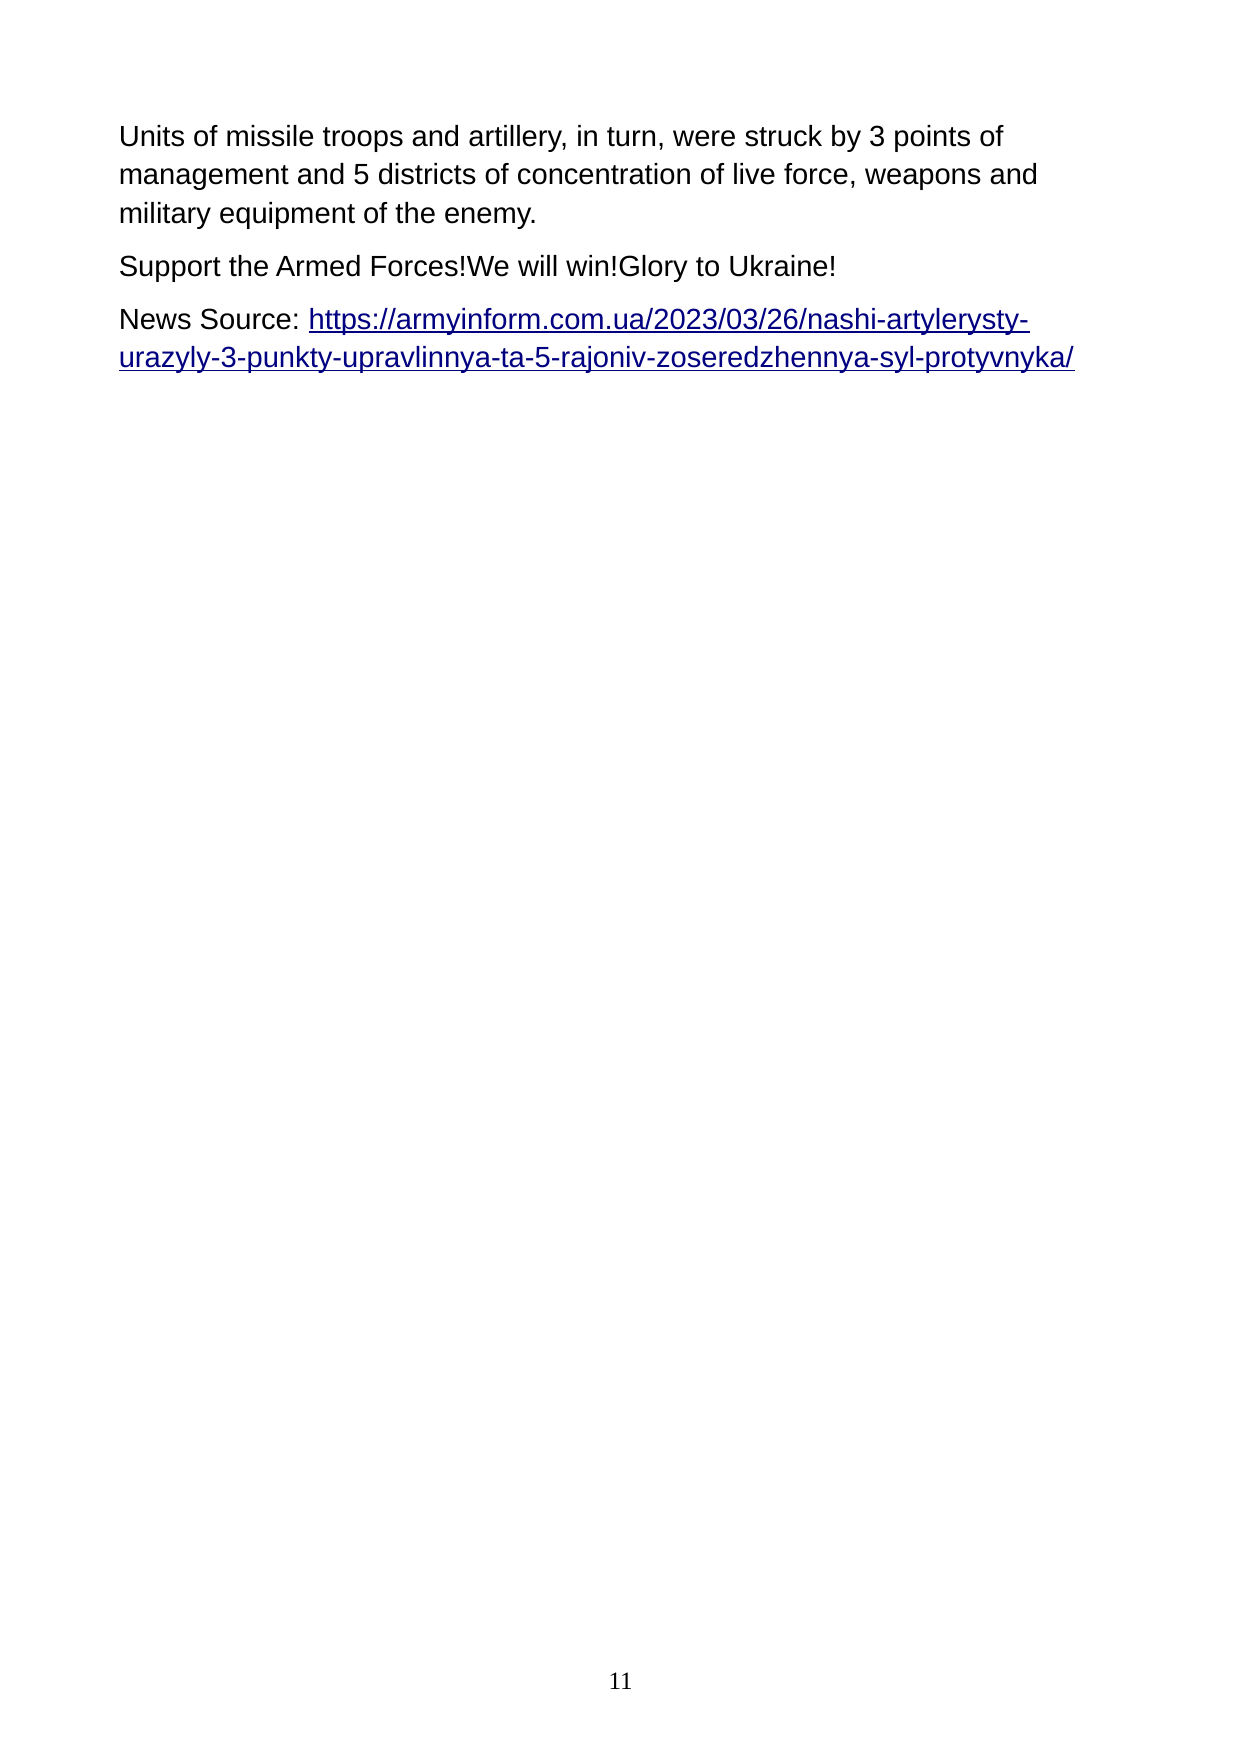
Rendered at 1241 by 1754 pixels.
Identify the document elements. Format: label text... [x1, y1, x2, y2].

text Units of missile troops and artillery, in turn, were struck by 3 points of management and 5 districts of concentration of live force, weapons and military equipment of the enemy. [118, 118, 1122, 229]
text News Source: https://armyinform.com.ua/2023/03/26/nashi-artylerysty-urazyly-3-punkty-upravlinnya-ta-5-rajoniv-zoseredzhennya-syl-protyvnyka/ [118, 302, 1122, 374]
text Support the Armed Forces!We will win!Glory to Ukraine! [118, 249, 1122, 282]
